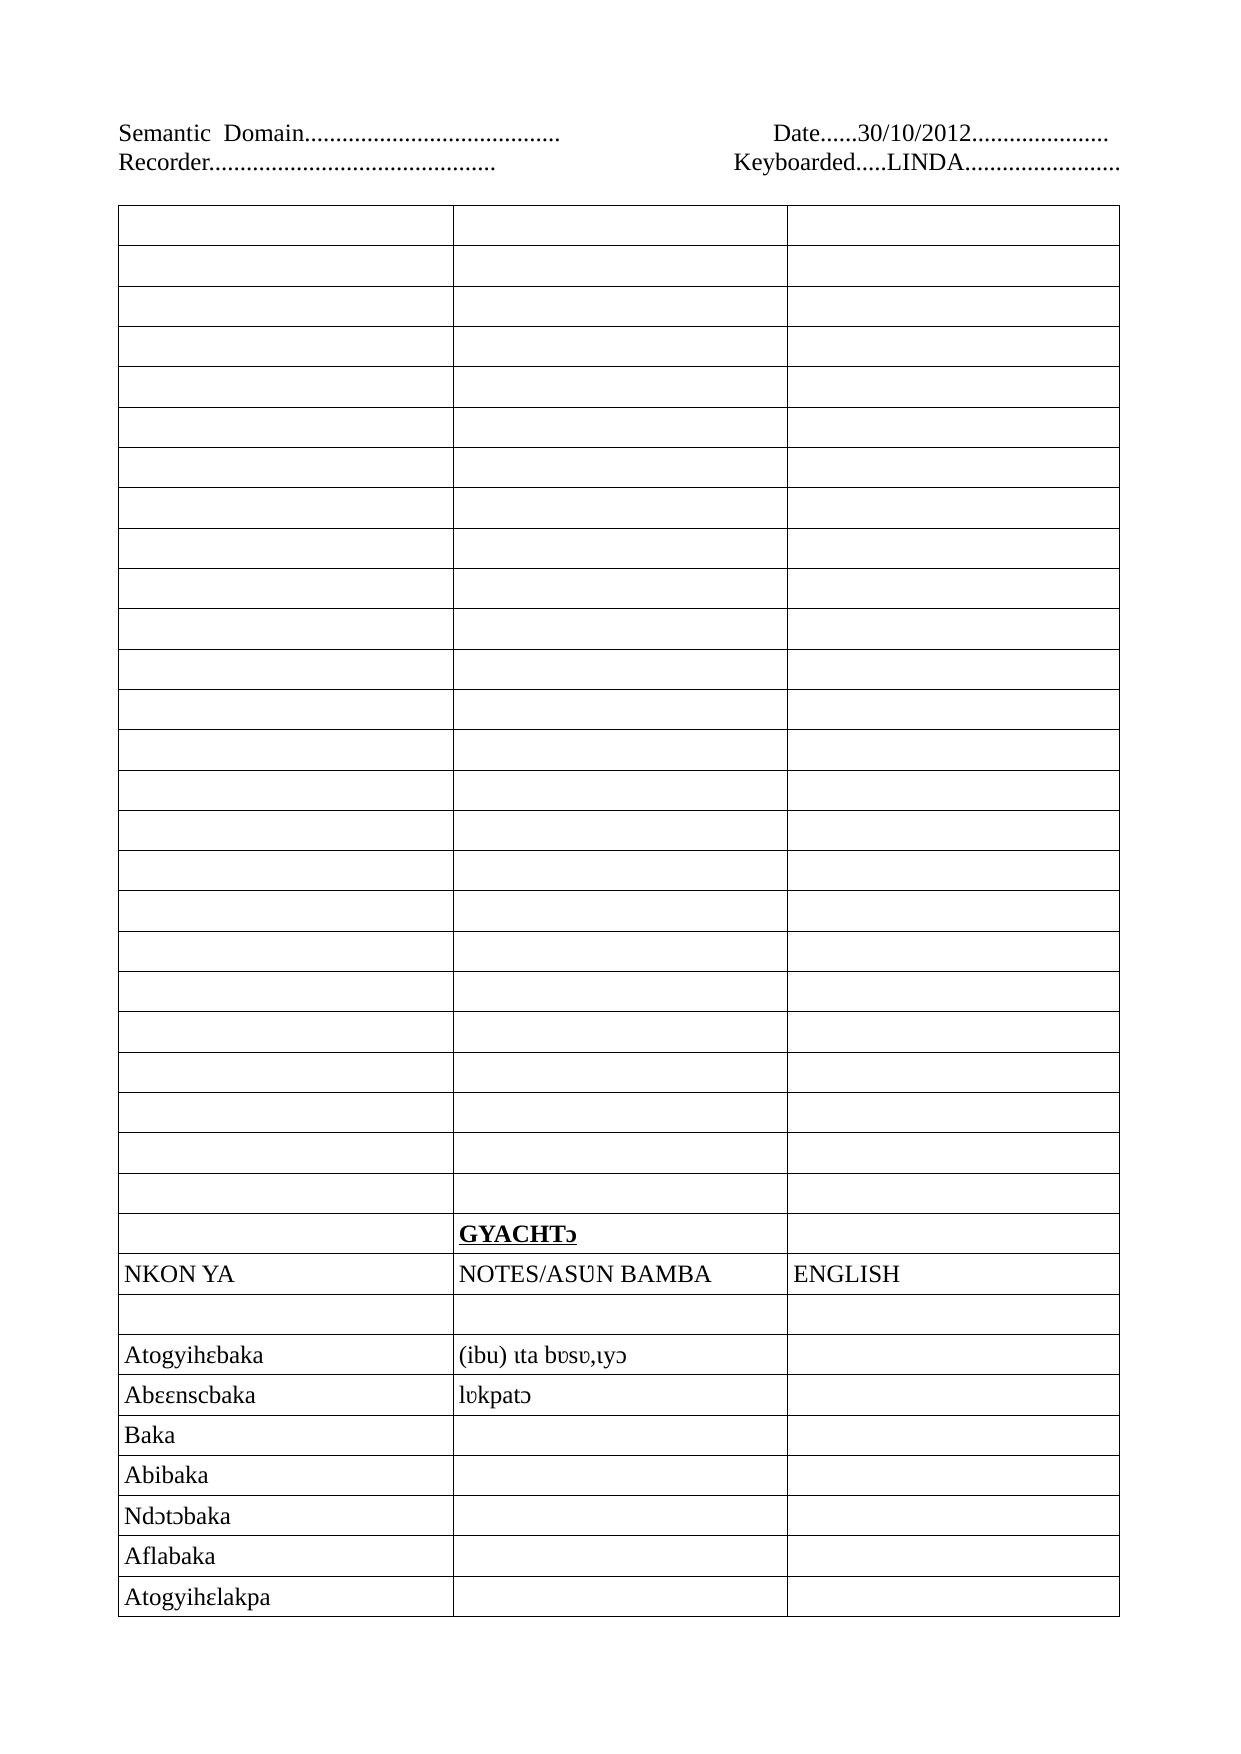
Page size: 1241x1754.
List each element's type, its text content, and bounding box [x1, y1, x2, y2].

table_cell [119, 1295, 453, 1334]
table_cell [454, 1012, 787, 1052]
table_cell [119, 246, 453, 286]
table_cell [788, 891, 1119, 931]
table_cell [454, 408, 787, 447]
table_cell [119, 690, 453, 729]
table_cell [454, 932, 787, 971]
table_cell [454, 771, 787, 810]
table_cell [454, 529, 787, 568]
table_cell [454, 891, 787, 931]
table_cell [119, 1012, 453, 1052]
table_cell [119, 771, 453, 810]
table_cell [454, 1536, 787, 1576]
table_cell [788, 529, 1119, 568]
table_cell [788, 1133, 1119, 1173]
table_cell [454, 367, 787, 407]
table_cell [119, 932, 453, 971]
table_cell [119, 488, 453, 528]
table_cell NOTES/ASƲN BAMBA [454, 1254, 787, 1293]
table_cell [788, 1093, 1119, 1132]
table_cell [119, 811, 453, 850]
table_cell [119, 1174, 453, 1213]
table_cell [788, 408, 1119, 447]
table_cell [788, 246, 1119, 286]
table_cell [119, 529, 453, 568]
table_cell [788, 1012, 1119, 1052]
table_cell [788, 932, 1119, 971]
table_cell Baka [119, 1416, 453, 1455]
table_cell [788, 771, 1119, 810]
table_cell ENGLISH [788, 1254, 1119, 1293]
table_cell [788, 1335, 1119, 1374]
table_cell [119, 609, 453, 648]
table_cell [454, 1577, 787, 1616]
table_cell [119, 1093, 453, 1132]
table_cell [788, 1456, 1119, 1495]
table_cell [788, 1536, 1119, 1576]
table_cell [788, 851, 1119, 890]
table_cell [788, 1496, 1119, 1535]
table_cell [788, 1214, 1119, 1253]
table_cell [454, 1053, 787, 1092]
table_cell [454, 1174, 787, 1213]
table_cell Atogyihɛbaka [119, 1335, 453, 1374]
table_cell Aflabaka [119, 1536, 453, 1576]
table_cell [788, 569, 1119, 608]
table_cell [119, 650, 453, 689]
table_cell lʋkpatɔ [454, 1375, 787, 1414]
table_cell [454, 1416, 787, 1455]
table_cell [119, 408, 453, 447]
table_cell Abibaka [119, 1456, 453, 1495]
table_cell [788, 206, 1119, 245]
table_cell Abɛɛnscbaka [119, 1375, 453, 1414]
table_cell [454, 650, 787, 689]
table_cell [119, 206, 453, 245]
table_cell [119, 448, 453, 487]
table_cell Ndɔtɔbaka [119, 1496, 453, 1535]
table_cell [119, 851, 453, 890]
table_cell [454, 1456, 787, 1495]
table_cell [454, 206, 787, 245]
table_cell [119, 891, 453, 931]
table_cell [119, 327, 453, 366]
table_cell [454, 246, 787, 286]
table_cell [454, 972, 787, 1011]
table_cell [788, 1295, 1119, 1334]
table_cell [788, 690, 1119, 729]
table_cell [119, 367, 453, 407]
table_cell [788, 972, 1119, 1011]
table_cell [788, 650, 1119, 689]
table_cell (ibu) ɩta bʋsʋ,ɩyɔ [454, 1335, 787, 1374]
table_cell [454, 609, 787, 648]
table_cell [454, 1295, 787, 1334]
table_cell [788, 1174, 1119, 1213]
table_cell [454, 569, 787, 608]
table_cell [119, 1214, 453, 1253]
table_cell [788, 1416, 1119, 1455]
table_cell [454, 287, 787, 326]
table_cell [788, 730, 1119, 769]
table_cell [788, 1053, 1119, 1092]
table_cell [788, 327, 1119, 366]
table_cell [119, 569, 453, 608]
table_cell GYACHTɔ [454, 1214, 787, 1253]
table_cell Atogyihɛlakpa [119, 1577, 453, 1616]
table_cell [788, 1375, 1119, 1414]
table_cell [454, 1093, 787, 1132]
table_cell [454, 448, 787, 487]
table_cell [119, 972, 453, 1011]
table_cell [454, 327, 787, 366]
table_cell [788, 367, 1119, 407]
table_cell NKON YA [119, 1254, 453, 1293]
table_cell [454, 488, 787, 528]
table_cell [788, 448, 1119, 487]
table_cell [788, 488, 1119, 528]
table_cell [119, 1133, 453, 1173]
table_cell [454, 1133, 787, 1173]
table_cell [119, 1053, 453, 1092]
table_cell [454, 851, 787, 890]
table_cell [788, 1577, 1119, 1616]
table_cell [454, 730, 787, 769]
table_cell [788, 609, 1119, 648]
table_cell [788, 287, 1119, 326]
table_cell [454, 690, 787, 729]
table_cell [788, 811, 1119, 850]
table_cell [454, 811, 787, 850]
table_cell [119, 730, 453, 769]
table_cell [119, 287, 453, 326]
table_cell [454, 1496, 787, 1535]
